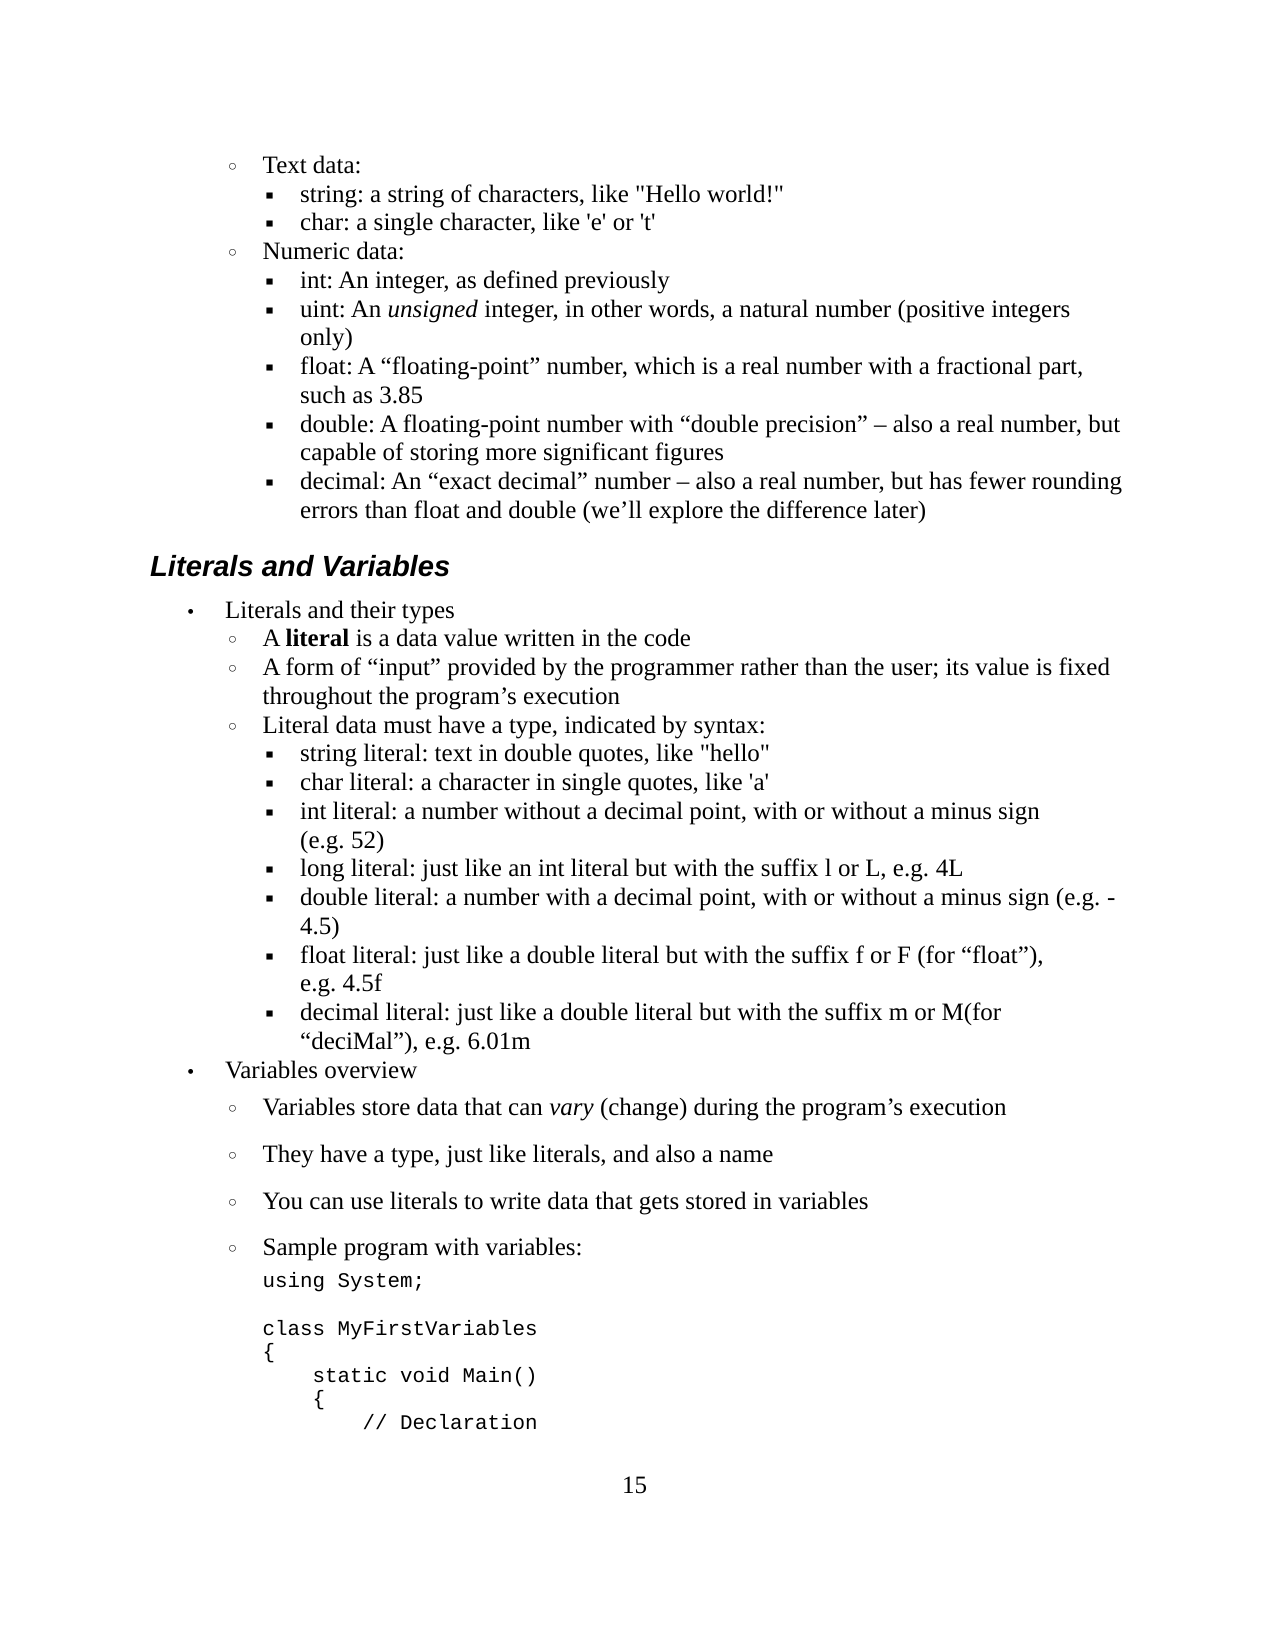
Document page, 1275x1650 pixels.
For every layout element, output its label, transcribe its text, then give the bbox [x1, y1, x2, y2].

list // Declaration [225, 1412, 1125, 1436]
list Numeric data: [225, 236, 1125, 265]
list decimal: An “exact decimal” number – also a real number, but has fewer rounding errors than float and double (we’ll explore the difference later) [262, 466, 1125, 524]
list float: A “floating-point” number, which is a real number with a fractional part, such as 3.85 [262, 351, 1125, 409]
list { [225, 1388, 1125, 1412]
list They have a type, just like literals, and also a name [225, 1139, 1125, 1168]
list Variables overview [187, 1055, 1125, 1083]
list char literal: a character in single quotes, like 'a' [262, 767, 1125, 796]
list class MyFirstVariables [225, 1317, 1125, 1341]
list int literal: a number without a decimal point, with or without a minus sign (e.g. 52) [262, 796, 1125, 853]
list Text data: [225, 150, 1125, 179]
list int: An integer, as defined previously [262, 265, 1125, 294]
list string: a string of characters, like "Hello world!" [262, 179, 1125, 207]
list Literals and their types [187, 595, 1125, 623]
list char: a single character, like 'e' or 't' [262, 207, 1125, 236]
list decimal literal: just like a double literal but with the suffix m or M(for “deciMal”), e.g. 6.01m [262, 997, 1125, 1055]
list A form of “input” provided by the programmer rather than the user; its value is fixed throughout the program’s execution [225, 652, 1125, 710]
list Sample program with variables: [225, 1232, 1125, 1261]
list using System; [225, 1270, 1125, 1294]
list double literal: a number with a decimal point, with or without a minus sign (e.g. -4.5) [262, 882, 1125, 940]
list You can use literals to write data that gets stored in variables [225, 1186, 1125, 1214]
list long literal: just like an int literal but with the suffix l or L, e.g. 4L [262, 853, 1125, 882]
list float literal: just like a double literal but with the suffix f or F (for “float”), e.g. 4.5f [262, 940, 1125, 997]
subtitle Literals and Variables [150, 549, 1125, 582]
list { [225, 1341, 1125, 1365]
list static void Main() [225, 1365, 1125, 1388]
list uint: An unsigned integer, in other words, a natural number (positive integers only) [262, 294, 1125, 351]
list double: A floating-point number with “double precision” – also a real number, but capable of storing more significant figures [262, 409, 1125, 466]
list A literal is a data value written in the code [225, 623, 1125, 652]
list Variables store data that can vary (change) during the program’s execution [225, 1092, 1125, 1121]
list Literal data must have a type, indicated by syntax: [225, 710, 1125, 738]
list string literal: text in double quotes, like "hello" [262, 738, 1125, 767]
